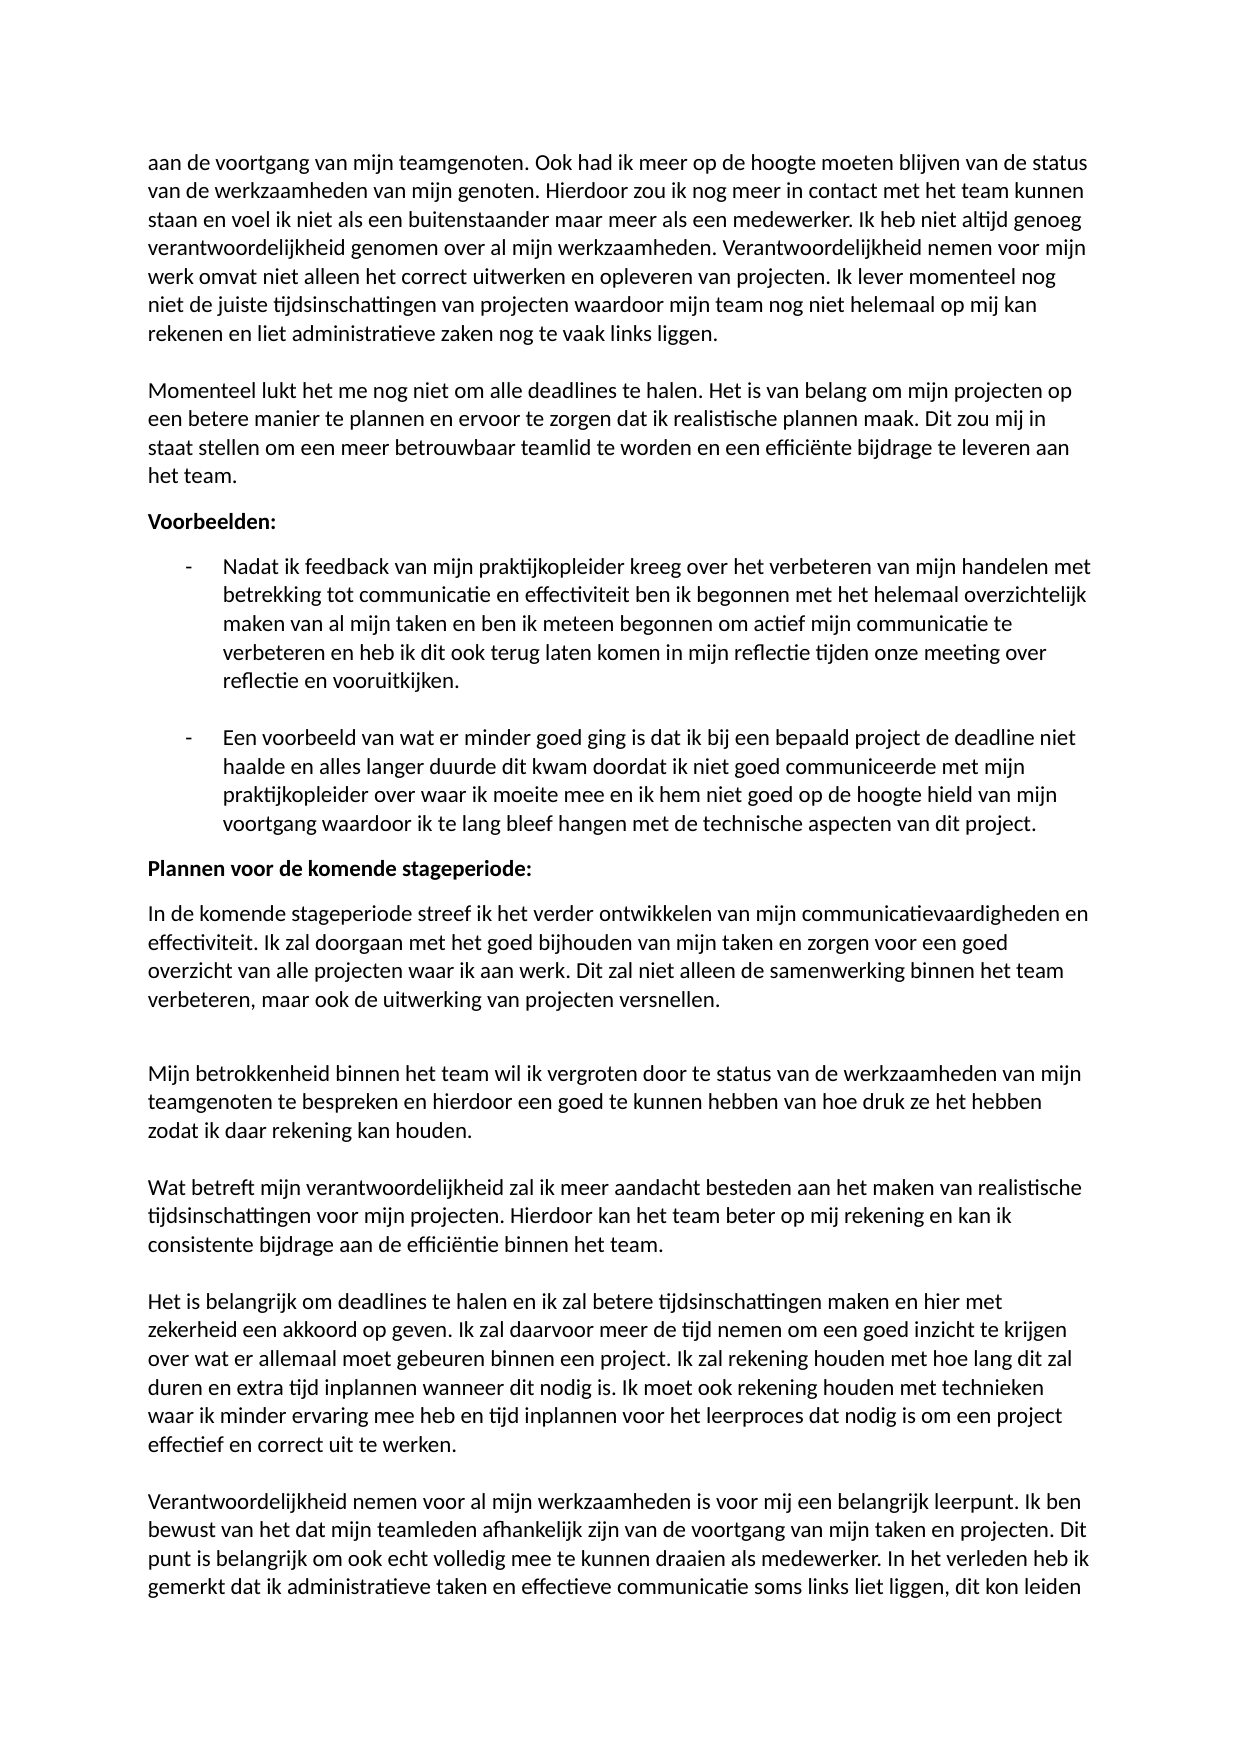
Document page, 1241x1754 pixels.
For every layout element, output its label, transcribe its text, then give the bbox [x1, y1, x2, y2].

text aan de voortgang van mijn teamgenoten. Ook had ik meer op de hoogte moeten blijven van de status van de werkzaamheden van mijn genoten. Hierdoor zou ik nog meer in contact met het team kunnen staan en voel ik niet als een buitenstaander maar meer als een medewerker. Ik heb niet altijd genoeg verantwoordelijkheid genomen over al mijn werkzaamheden. Verantwoordelijkheid nemen voor mijn werk omvat niet alleen het correct uitwerken en opleveren van projecten. Ik lever momenteel nog niet de juiste tijdsinschattingen van projecten waardoor mijn team nog niet helemaal op mij kan rekenen en liet administratieve zaken nog te vaak links liggen. Momenteel lukt het me nog niet om alle deadlines te halen. Het is van belang om mijn projecten op een betere manier te plannen en ervoor te zorgen dat ik realistische plannen maak. Dit zou mij in staat stellen om een meer betrouwbaar teamlid te worden en een efficiënte bijdrage te leveren aan het team. [148, 148, 1093, 489]
list Nadat ik feedback van mijn praktijkopleider kreeg over het verbeteren van mijn handelen met betrekking tot communicatie en effectiviteit ben ik begonnen met het helemaal overzichtelijk maken van al mijn taken en ben ik meteen begonnen om actief mijn communicatie te verbeteren en heb ik dit ook terug laten komen in mijn reflectie tijden onze meeting over reflectie en vooruitkijken. [185, 552, 1093, 694]
text Mijn betrokkenheid binnen het team wil ik vergroten door te status van de werkzaamheden van mijn teamgenoten te bespreken en hierdoor een goed te kunnen hebben van hoe druk ze het hebben zodat ik daar rekening kan houden. Wat betreft mijn verantwoordelijkheid zal ik meer aandacht besteden aan het maken van realistische tijdsinschattingen voor mijn projecten. Hierdoor kan het team beter op mij rekening en kan ik consistente bijdrage aan de efficiëntie binnen het team. Het is belangrijk om deadlines te halen en ik zal betere tijdsinschattingen maken en hier met zekerheid een akkoord op geven. Ik zal daarvoor meer de tijd nemen om een goed inzicht te krijgen over wat er allemaal moet gebeuren binnen een project. Ik zal rekening houden met hoe lang dit zal duren en extra tijd inplannen wanneer dit nodig is. Ik moet ook rekening houden met technieken waar ik minder ervaring mee heb en tijd inplannen voor het leerproces dat nodig is om een project effectief en correct uit te werken. Verantwoordelijkheid nemen voor al mijn werkzaamheden is voor mij een belangrijk leerpunt. Ik ben bewust van het dat mijn teamleden afhankelijk zijn van de voortgang van mijn taken en projecten. Dit punt is belangrijk om ook echt volledig mee te kunnen draaien als medewerker. In het verleden heb ik gemerkt dat ik administratieve taken en effectieve communicatie soms links liet liggen, dit kon leiden [148, 1059, 1093, 1600]
text In de komende stageperiode streef ik het verder ontwikkelen van mijn communicatievaardigheden en effectiviteit. Ik zal doorgaan met het goed bijhouden van mijn taken en zorgen voor een goed overzicht van alle projecten waar ik aan werk. Dit zal niet alleen de samenwerking binnen het team verbeteren, maar ook de uitwerking van projecten versnellen. [148, 899, 1093, 1041]
list Een voorbeeld van wat er minder goed ging is dat ik bij een bepaald project de deadline niet haalde en alles langer duurde dit kwam doordat ik niet goed communiceerde met mijn praktijkopleider over waar ik moeite mee en ik hem niet goed op de hoogte hield van mijn voortgang waardoor ik te lang bleef hangen met de technische aspecten van dit project. [185, 723, 1093, 837]
text Plannen voor de komende stageperiode: [148, 854, 1093, 882]
text Voorbeelden: [148, 507, 1093, 535]
